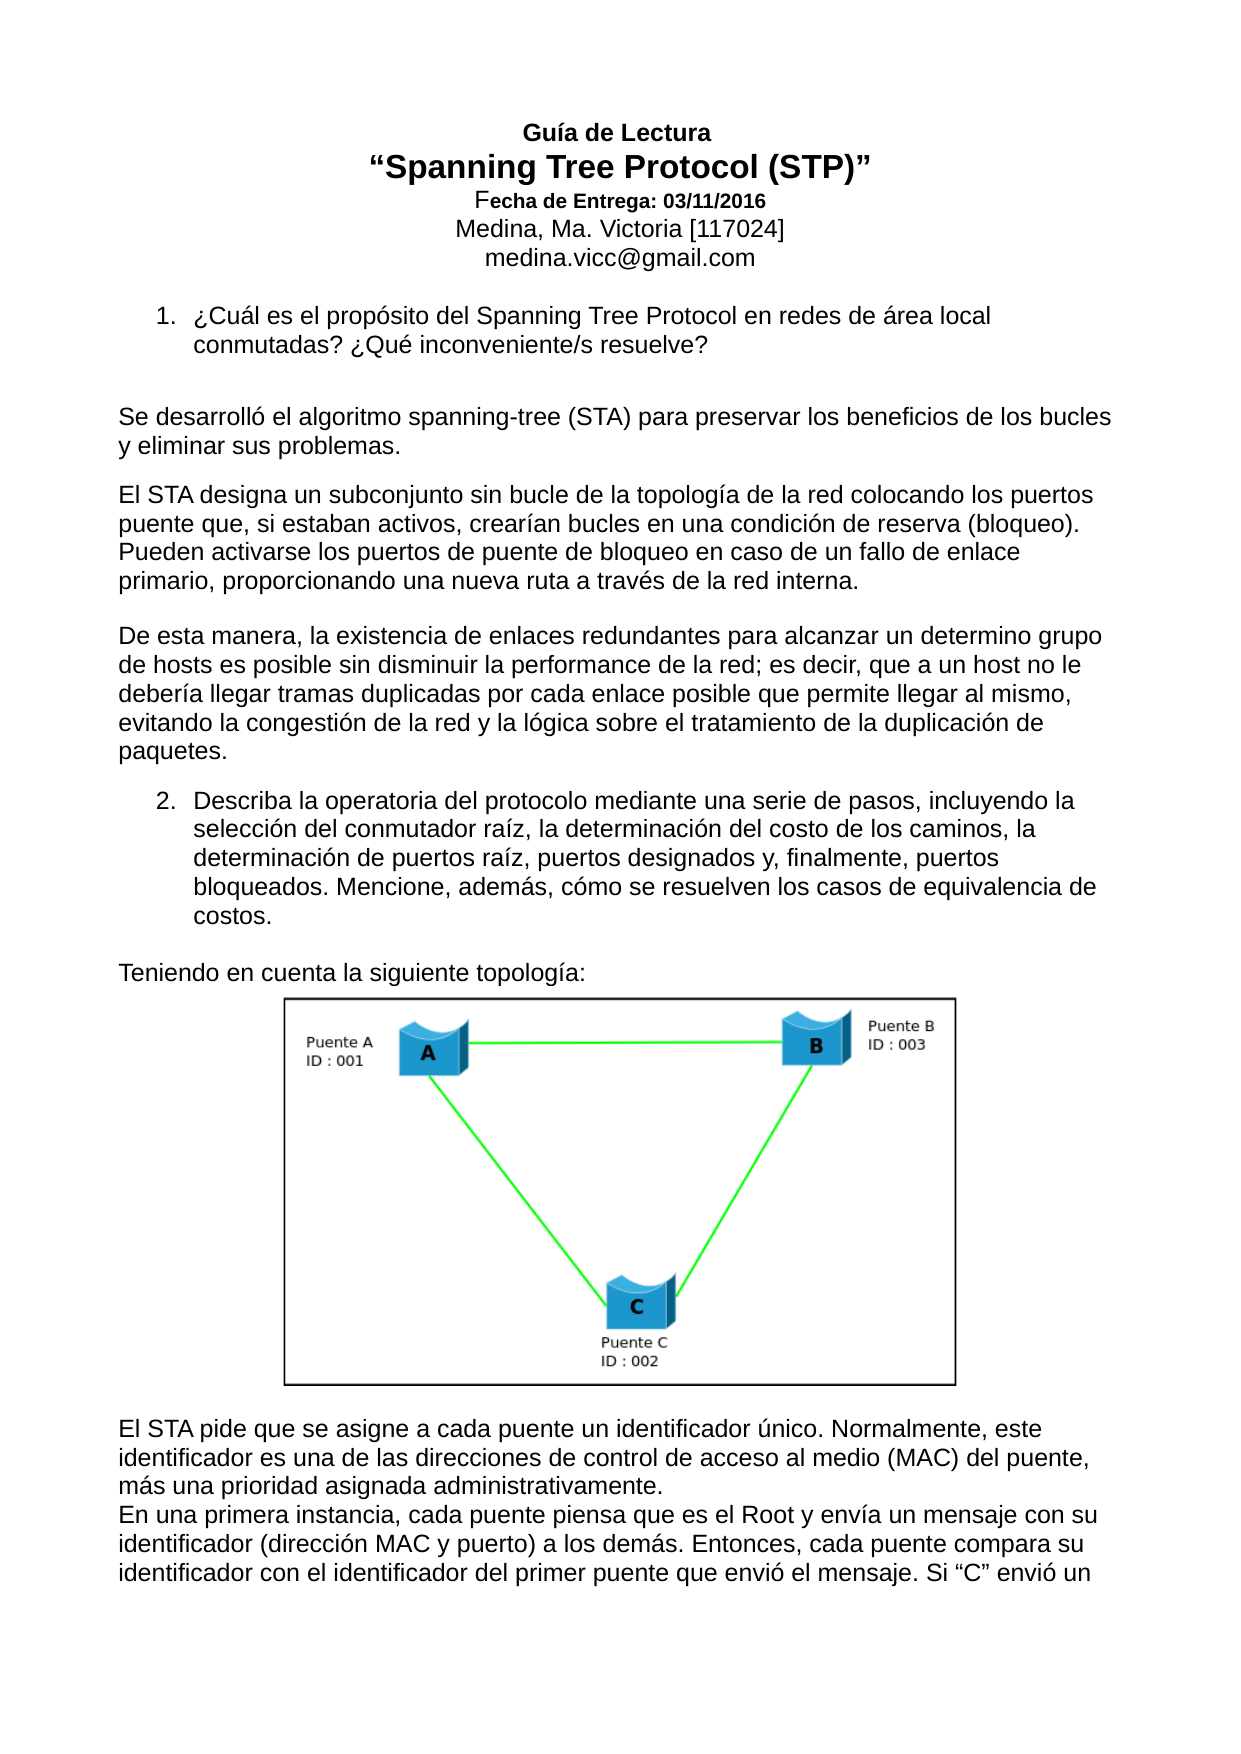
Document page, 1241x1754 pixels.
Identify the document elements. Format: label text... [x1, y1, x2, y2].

text Se desarrolló el algoritmo spanning-tree (STA) para preservar los beneficios de los bucles y eliminar sus problemas. [118, 402, 1122, 459]
text El STA designa un subconjunto sin bucle de la topología de la red colocando los puertos puente que, si estaban activos, crearían bucles en una condición de reserva (bloqueo). Pueden activarse los puertos de puente de bloqueo en caso de un fallo de enlace primario, proporcionando una nueva ruta a través de la red interna. [118, 480, 1122, 595]
text De esta manera, la existencia de enlaces redundantes para alcanzar un determino grupo de hosts es posible sin disminuir la performance de la red; es decir, que a un host no le debería llegar tramas duplicadas por cada enlace posible que permite llegar al mismo, evitando la congestión de la red y la lógica sobre el tratamiento de la duplicación de paquetes. [118, 621, 1122, 765]
text Teniendo en cuenta la siguiente topología: [118, 958, 1122, 987]
picture [283, 986, 957, 1386]
list ¿Cuál es el propósito del Spanning Tree Protocol en redes de área local conmutadas? ¿Qué inconveniente/s resuelve? [156, 301, 1122, 358]
text En una primera instancia, cada puente piensa que es el Root y envía un mensaje con su identificador (dirección MAC y puerto) a los demás. Entonces, cada puente compara su identificador con el identificador del primer puente que envió el mensaje. Si “C” envió un [118, 1500, 1122, 1586]
text El STA pide que se asigne a cada puente un identificador único. Normalmente, este identificador es una de las direcciones de control de acceso al medio (MAC) del puente, más una prioridad asignada administrativamente. [118, 1414, 1122, 1500]
list Describa la operatoria del protocolo mediante una serie de pasos, incluyendo la selección del conmutador raíz, la determinación del costo de los caminos, la determinación de puertos raíz, puertos designados y, finalmente, puertos bloqueados. Mencione, además, cómo se resuelven los casos de equivalencia de costos. [156, 786, 1122, 929]
